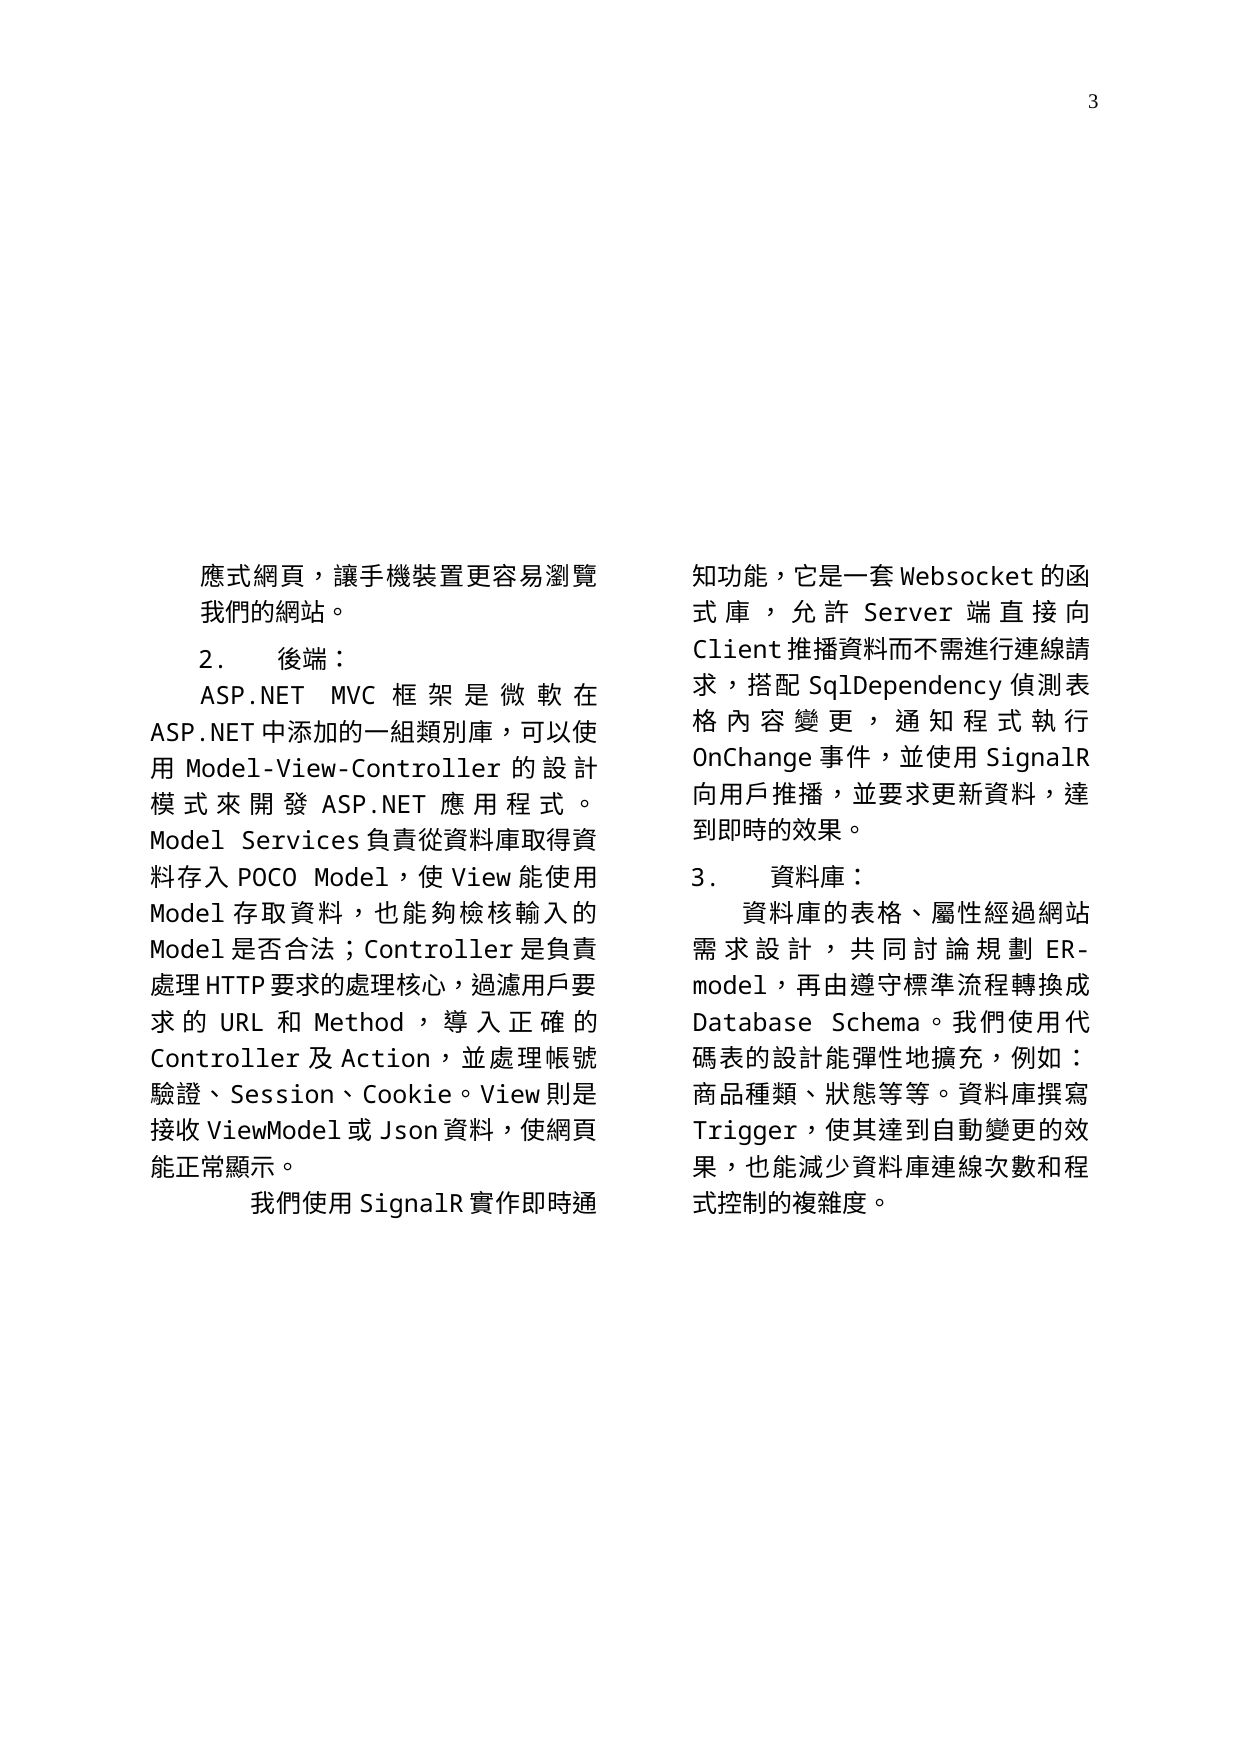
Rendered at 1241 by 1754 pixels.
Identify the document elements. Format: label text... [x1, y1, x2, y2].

text 知功能，它是一套Websocket的函式庫，允許Server端直接向Client推播資料而不需進行連線請求，搭配SqlDependency偵測表格內容變更，通知程式執行OnChange事件，並使用SignalR向用戶推播，並要求更新資料，達到即時的效果。 [692, 557, 1090, 847]
list 後端： [198, 639, 598, 676]
text ASP.NET MVC框架是微軟在ASP.NET中添加的一組類別庫，可以使用Model-View-Controller的設計模式來開發ASP.NET應用程式。 Model Services負責從資料庫取得資料存入POCO Model，使View能使用Model存取資料，也能夠檢核輸入的Model是否合法；Controller是負責處理HTTP要求的處理核心，過濾用戶要求的URL和Method，導入正確的Controller及Action，並處理帳號驗證、Session、Cookie。View則是接收ViewModel或Json資料，使網頁能正常顯示。 [150, 676, 598, 1183]
text 資料庫的表格、屬性經過網站需求設計，共同討論規劃ER-model，再由遵守標準流程轉換成Database Schema。我們使用代碼表的設計能彈性地擴充，例如：商品種類、狀態等等。資料庫撰寫Trigger，使其達到自動變更的效果，也能減少資料庫連線次數和程式控制的複雜度。 [692, 893, 1090, 1219]
list 資料庫： [690, 857, 1090, 893]
text 應式網頁，讓手機裝置更容易瀏覽我們的網站。 [200, 557, 598, 629]
text 我們使用SignalR實作即時通 [200, 1183, 598, 1219]
